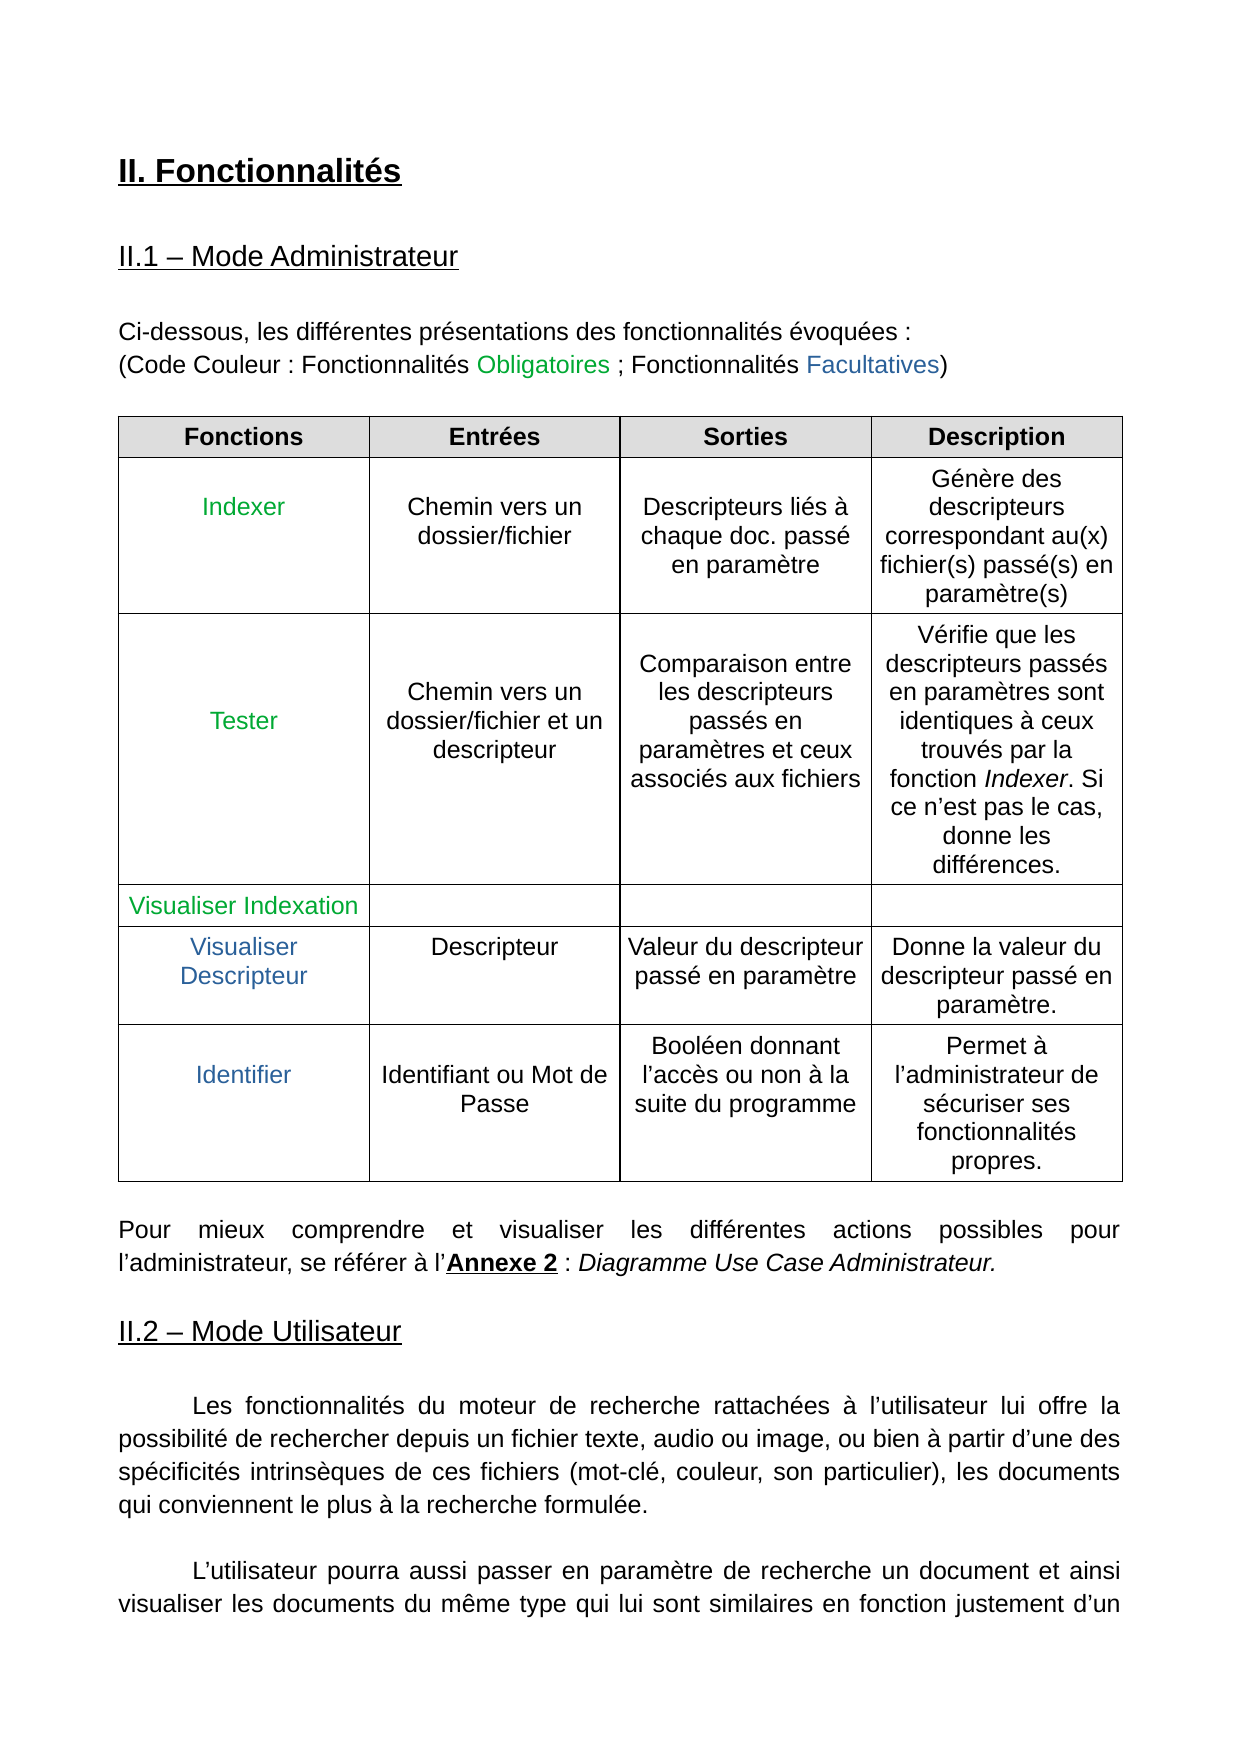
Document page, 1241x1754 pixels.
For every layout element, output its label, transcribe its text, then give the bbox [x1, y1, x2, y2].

table_cell Valeur du descripteur passé en paramètre [621, 927, 871, 1024]
text L’utilisateur pourra aussi passer en paramètre de recherche un document et ainsi visualiser les documents du même type qui lui sont similaires en fonction justement d’un [118, 1556, 1122, 1618]
text II.1 – Mode Administrateur [118, 239, 1122, 273]
text II. Fonctionnalités [118, 151, 1122, 189]
table_cell Descripteurs liés à chaque doc. passé en paramètre [621, 458, 871, 613]
table_cell Donne la valeur du descripteur passé en paramètre. [872, 927, 1122, 1024]
table_cell Visualiser Descripteur [119, 927, 369, 1024]
table_cell Identifier [119, 1025, 369, 1181]
table_cell Booléen donnant l’accès ou non à la suite du programme [621, 1025, 871, 1181]
table_cell [370, 885, 619, 926]
table_cell Visualiser Indexation [119, 885, 369, 926]
table_cell [621, 885, 871, 926]
table_cell Génère des descripteurs correspondant au(x) fichier(s) passé(s) en paramètre(s) [872, 458, 1122, 613]
text Ci-dessous, les différentes présentations des fonctionnalités évoquées : [118, 317, 1122, 345]
table_header Entrées [370, 417, 619, 457]
text Les fonctionnalités du moteur de recherche rattachées à l’utilisateur lui offre la possibilité de rechercher depuis un fichier texte, audio ou image, ou bien à partir d’une des spécificités intrinsèques de ces fichiers (mot-clé, couleur, son particulier), les documents qui conviennent le plus à la recherche formulée. [118, 1391, 1122, 1519]
text Pour mieux comprendre et visualiser les différentes actions possibles pour l’administrateur, se référer à l’Annexe 2 : Diagramme Use Case Administrateur. [118, 1215, 1122, 1276]
table_header Sorties [621, 417, 871, 457]
table_cell Indexer [119, 458, 369, 613]
table_cell [872, 885, 1122, 926]
table_header Fonctions [119, 417, 369, 457]
table_cell Vérifie que les descripteurs passés en paramètres sont identiques à ceux trouvés par la fonction Indexer. Si ce n’est pas le cas, donne les différences. [872, 614, 1122, 884]
table_cell Identifiant ou Mot de Passe [370, 1025, 619, 1181]
table_header Description [872, 417, 1122, 457]
table_cell Permet à l’administrateur de sécuriser ses fonctionnalités propres. [872, 1025, 1122, 1181]
table_cell Chemin vers un dossier/fichier [370, 458, 619, 613]
text II.2 – Mode Utilisateur [118, 1314, 1122, 1347]
text (Code Couleur : Fonctionnalités Obligatoires ; Fonctionnalités Facultatives) [118, 349, 1122, 378]
table_cell Chemin vers un dossier/fichier et un descripteur [370, 614, 619, 884]
table_cell Descripteur [370, 927, 619, 1024]
table_cell Tester [119, 614, 369, 884]
table_cell Comparaison entre les descripteurs passés en paramètres et ceux associés aux fichiers [621, 614, 871, 884]
